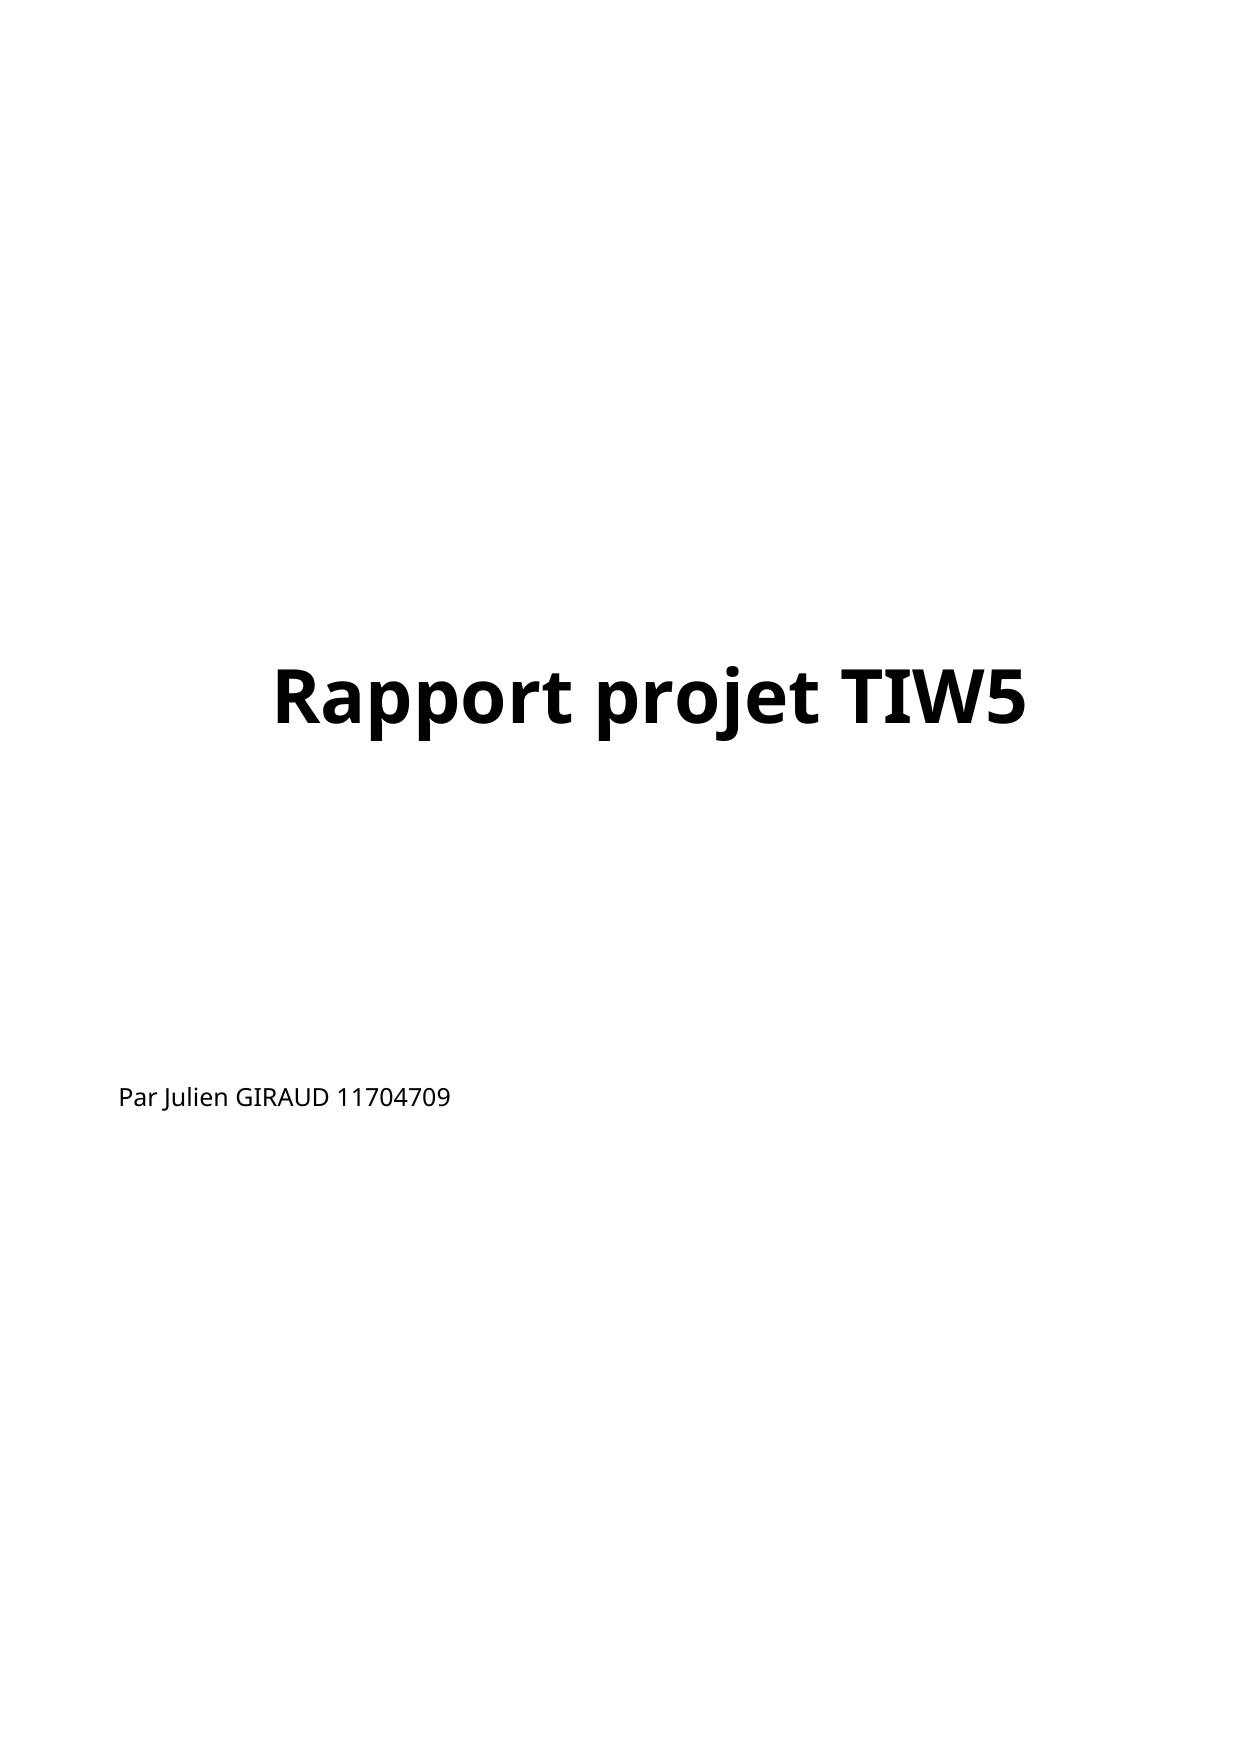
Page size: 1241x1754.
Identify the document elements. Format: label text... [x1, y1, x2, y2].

text Par Julien GIRAUD 11704709 [118, 1080, 1181, 1114]
subtitle Rapport projet TIW5 [118, 643, 1181, 745]
